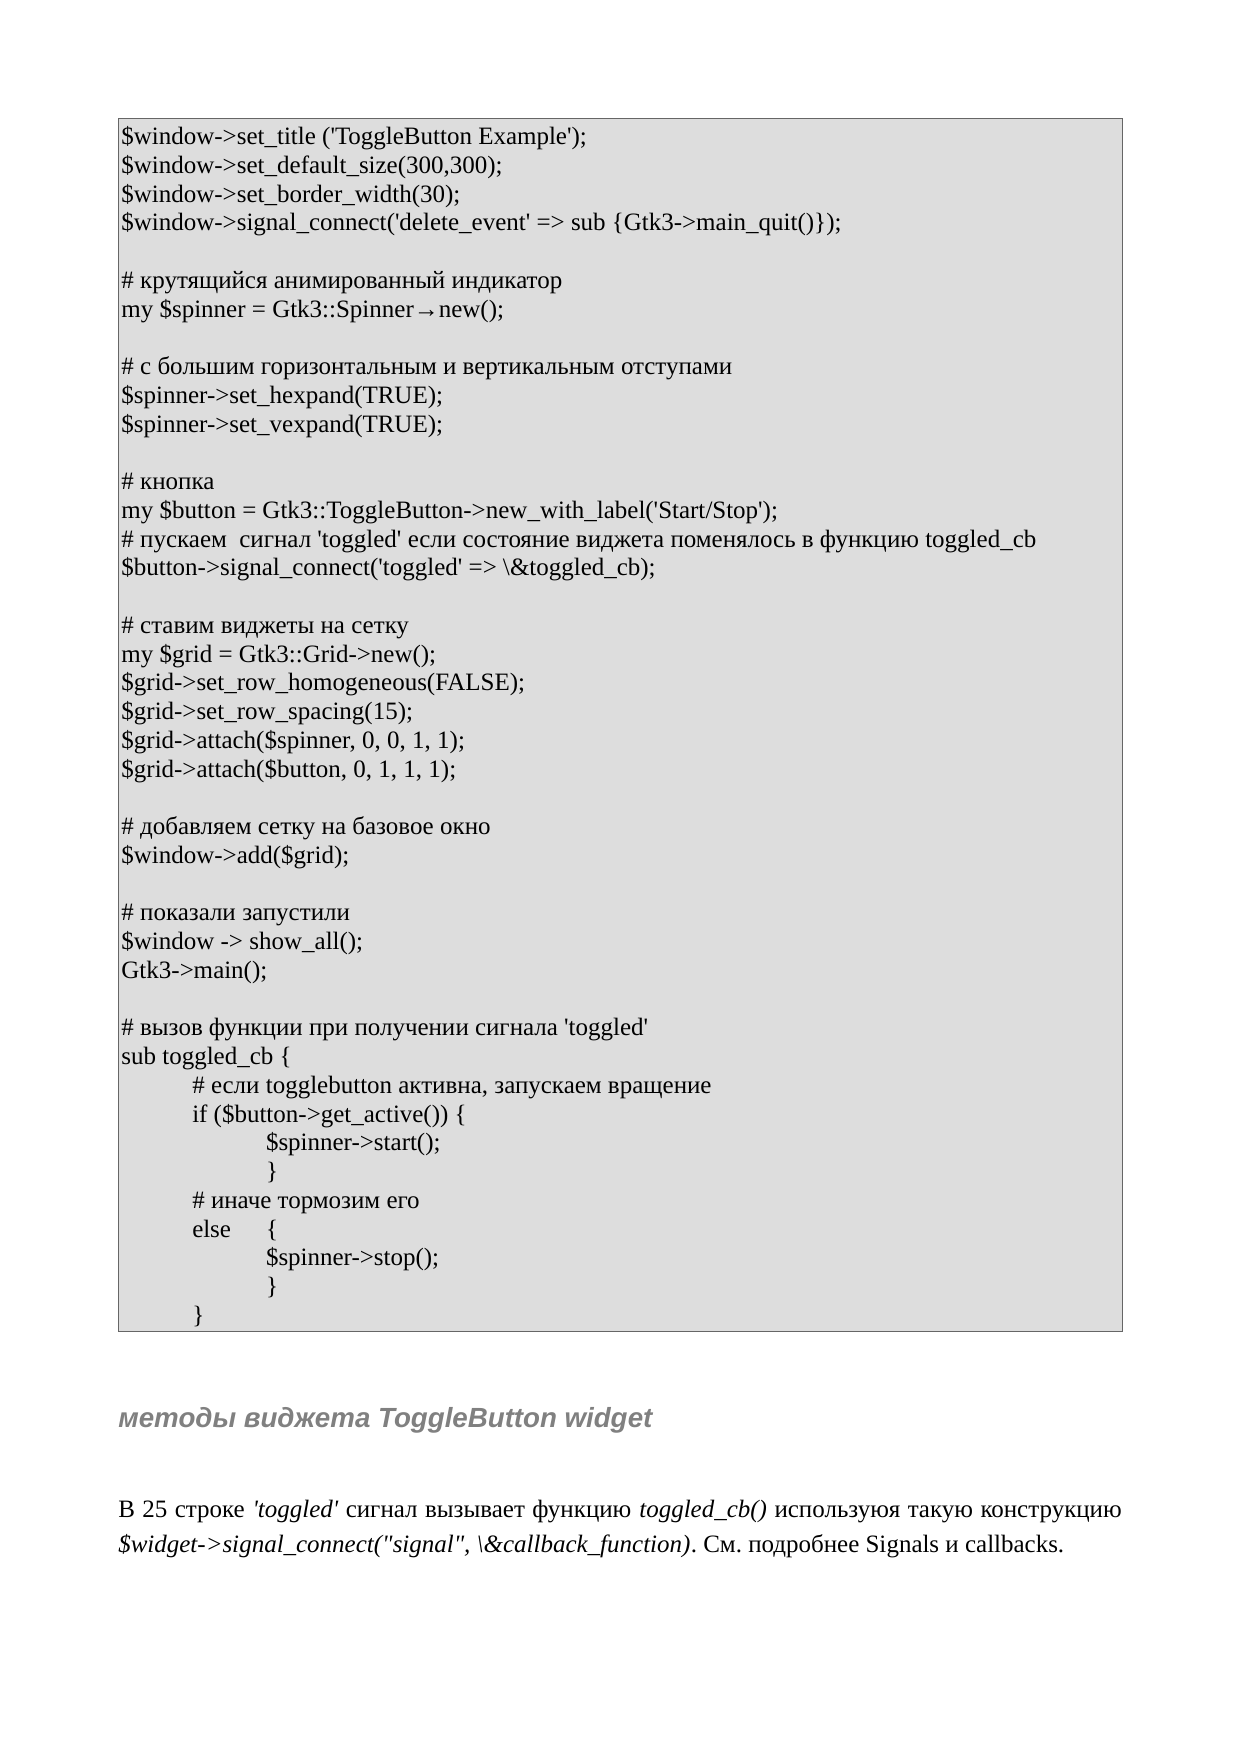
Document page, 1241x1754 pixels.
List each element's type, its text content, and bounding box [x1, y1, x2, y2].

text my $spinner = Gtk3::Spinner→new(); [119, 291, 1122, 319]
subtitle методы виджета ToggleButton widget [118, 1401, 1122, 1433]
text $spinner->stop(); [119, 1239, 1122, 1268]
text } [119, 1268, 1122, 1297]
text } [119, 1153, 1122, 1182]
text $window->set_default_size(300,300); [119, 147, 1122, 176]
text $window -> show_all(); [119, 923, 1122, 952]
text $window->set_title ('ToggleButton Example'); [119, 119, 1122, 147]
text # показали запустили [119, 894, 1122, 923]
text $window->add($grid); [119, 837, 1122, 866]
text $button->signal_connect('toggled' => \&toggled_cb); [119, 549, 1122, 578]
text # ставим виджеты на сетку [119, 607, 1122, 636]
text if ($button->get_active()) { [119, 1096, 1122, 1124]
text Gtk3->main(); [119, 952, 1122, 981]
text # добавляем сетку на базовое окно [119, 808, 1122, 837]
text $spinner->start(); [119, 1124, 1122, 1153]
text $grid->set_row_spacing(15); [119, 693, 1122, 722]
text my $button = Gtk3::ToggleButton->new_with_label('Start/Stop'); [119, 492, 1122, 521]
text # иначе тормозим его [119, 1182, 1122, 1211]
text sub toggled_cb { [119, 1038, 1122, 1067]
text # с большим горизонтальным и вертикальным отступами [119, 348, 1122, 377]
text В 25 строке 'toggled' сигнал вызывает функцию toggled_cb() используюя такую конструкцию $widget->signal_connect("signal", \&callback_function). См. подробнее Signals и callbacks. [118, 1494, 1122, 1558]
text # вызов функции при получении сигнала 'toggled' [119, 1009, 1122, 1038]
text $grid->attach($spinner, 0, 0, 1, 1); [119, 722, 1122, 751]
text # крутящийся анимированный индикатор [119, 262, 1122, 291]
text else { [119, 1211, 1122, 1239]
text # если togglebutton активна, запускаем вращение [119, 1067, 1122, 1096]
text } [119, 1297, 1122, 1331]
text $spinner->set_hexpand(TRUE); [119, 377, 1122, 406]
text $window->set_border_width(30); [119, 176, 1122, 204]
text my $grid = Gtk3::Grid->new(); [119, 636, 1122, 664]
text # кнопка [119, 463, 1122, 492]
text $grid->attach($button, 0, 1, 1, 1); [119, 751, 1122, 779]
text $grid->set_row_homogeneous(FALSE); [119, 664, 1122, 693]
text $spinner->set_vexpand(TRUE); [119, 406, 1122, 434]
text $window->signal_connect('delete_event' => sub {Gtk3->main_quit()}); [119, 204, 1122, 233]
text # пускаем сигнал 'toggled' если состояние виджета поменялось в функцию toggled_cb [119, 521, 1122, 549]
